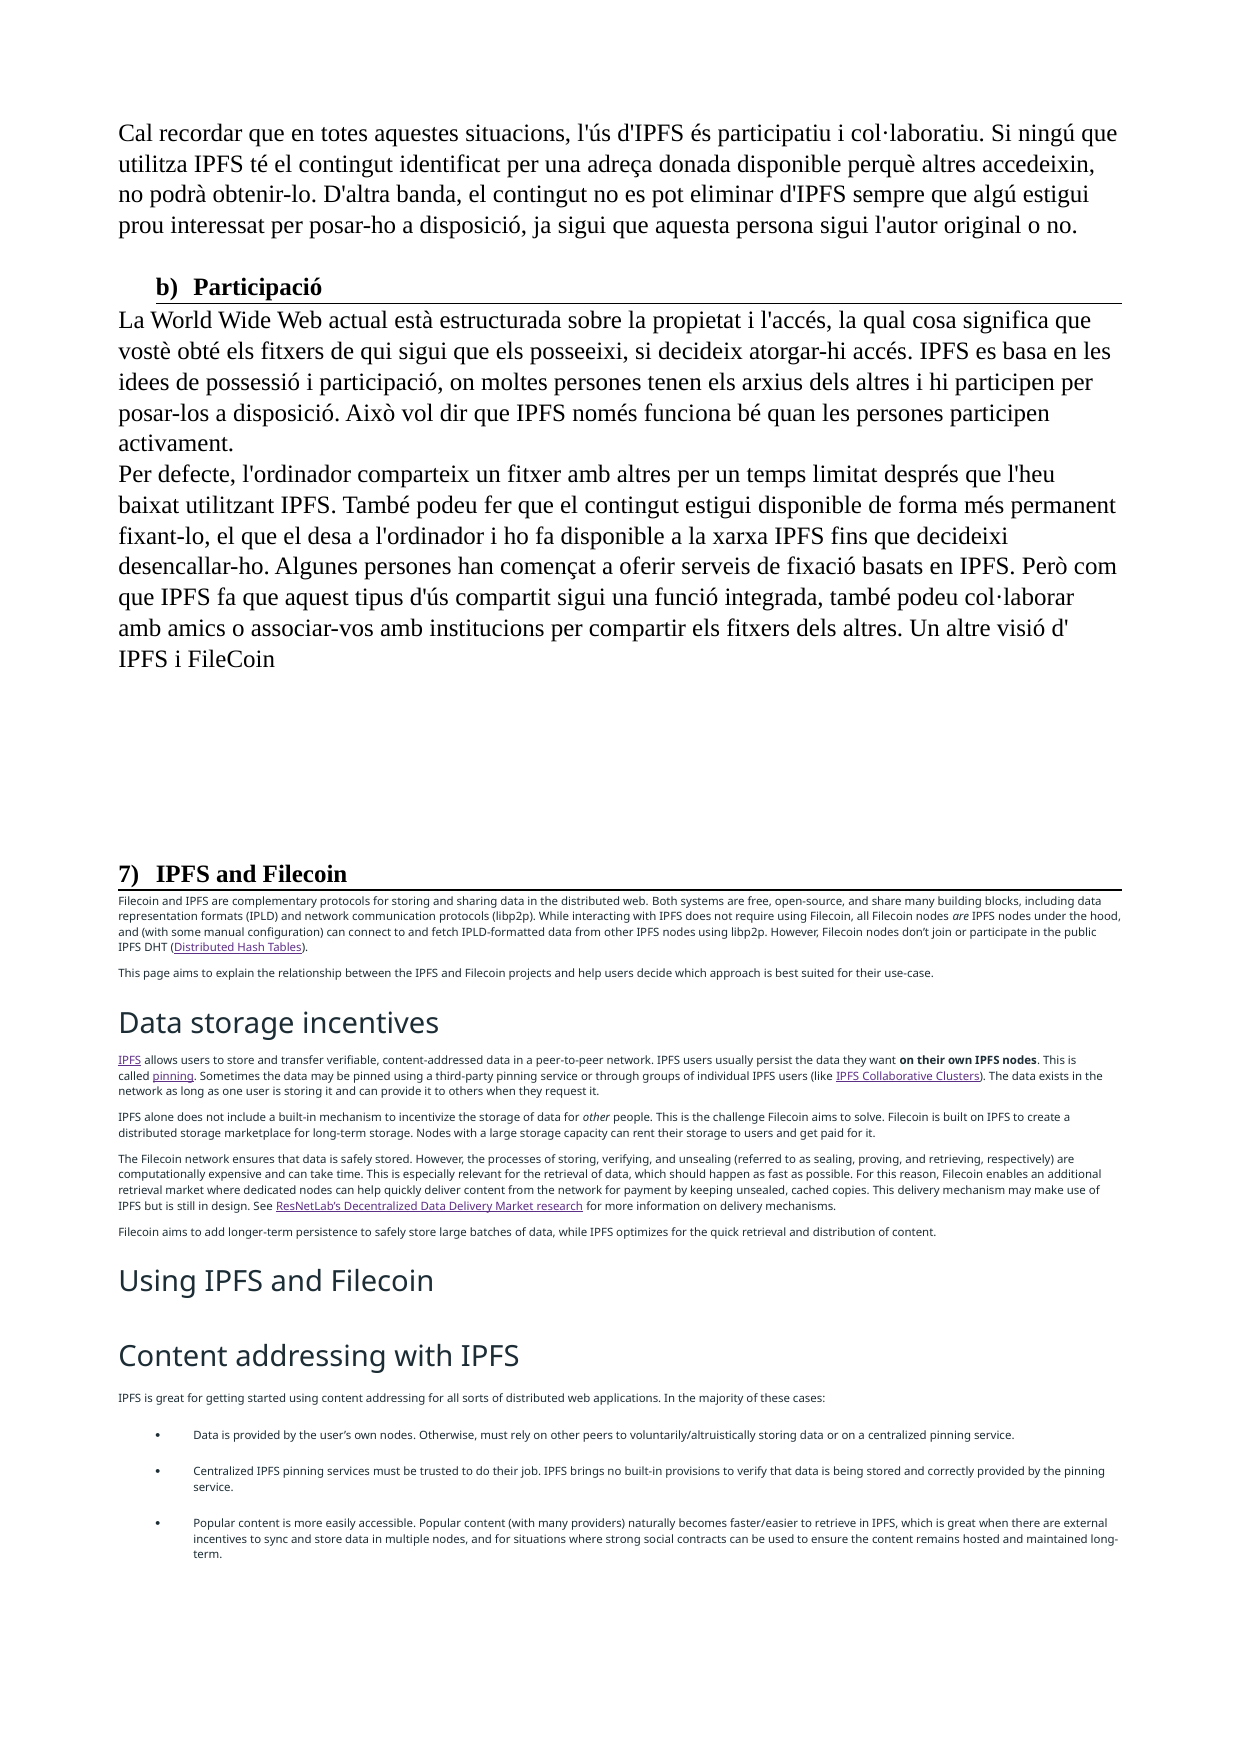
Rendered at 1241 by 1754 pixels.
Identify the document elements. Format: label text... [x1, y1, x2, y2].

list Popular content is more easily accessible. Popular content (with many providers) naturally becomes faster/easier to retrieve in IPFS, which is great when there are external incentives to sync and store data in multiple nodes, and for situations where strong social contracts can be used to ensure the content remains hosted and maintained long-term. [156, 1515, 1122, 1562]
list Participació [156, 272, 1122, 303]
subtitle Using IPFS and Filecoin [118, 1260, 1122, 1300]
text Per defecte, l'ordinador comparteix un fitxer amb altres per un temps limitat després que l'heu baixat utilitzant IPFS. També podeu fer que el contingut estigui disponible de forma més permanent fixant-lo, el que el desa a l'ordinador i ho fa disponible a la xarxa IPFS fins que decideixi desencallar-ho. Algunes persones han començat a oferir serveis de fixació basats en IPFS. Però com que IPFS fa que aquest tipus d'ús compartit sigui una funció integrada, també podeu col·laborar amb amics o associar-vos amb institucions per compartir els fitxers dels altres. Un altre visió d' IPFS i FileCoin [118, 459, 1122, 672]
list Centralized IPFS pinning services must be trusted to do their job. IPFS brings no built-in provisions to verify that data is being stored and correctly provided by the pinning service. [156, 1463, 1122, 1494]
text Cal recordar que en totes aquestes situacions, l'ús d'IPFS és participatiu i col·laboratiu. Si ningú que utilitza IPFS té el contingut identificat per una adreça donada disponible perquè altres accedeixin, no podrà obtenir-lo. D'altra banda, el contingut no es pot eliminar d'IPFS sempre que algú estigui prou interessat per posar-ho a disposició, ja sigui que aquesta persona sigui l'autor original o no. [118, 118, 1122, 239]
list Data is provided by the user’s own nodes. Otherwise, must rely on other peers to voluntarily/altruistically storing data or on a centralized pinning service. [156, 1427, 1122, 1442]
subtitle Data storage incentives [118, 1002, 1122, 1042]
list IPFS and Filecoin [118, 859, 1122, 889]
text IPFS is great for getting started using content addressing for all sorts of distributed web applications. In the majority of these cases: [118, 1390, 1122, 1406]
text This page aims to explain the relationship between the IPFS and Filecoin projects and help users decide which approach is best suited for their use-case. [118, 966, 1122, 981]
text Filecoin aims to add longer-term persistence to safely store large batches of data, while IPFS optimizes for the quick retrieval and distribution of content. [118, 1224, 1122, 1239]
text La World Wide Web actual està estructurada sobre la propietat i l'accés, la qual cosa significa que vostè obté els fitxers de qui sigui que els posseeixi, si decideix atorgar-hi accés. IPFS es basa en les idees de possessió i participació, on moltes persones tenen els arxius dels altres i hi participen per posar-los a disposició. Això vol dir que IPFS només funciona bé quan les persones participen activament. [118, 306, 1122, 457]
text IPFS allows users to store and transfer verifiable, content-addressed data in a peer-to-peer network. IPFS users usually persist the data they want on their own IPFS nodes. This is called pinning. Sometimes the data may be pinned using a third-party pinning service or through groups of individual IPFS users (like IPFS Collaborative Clusters). The data exists in the network as long as one user is storing it and can provide it to others when they request it. [118, 1052, 1122, 1099]
text The Filecoin network ensures that data is safely stored. However, the processes of storing, verifying, and unsealing (referred to as sealing, proving, and retrieving, respectively) are computationally expensive and can take time. This is especially relevant for the retrieval of data, which should happen as fast as possible. For this reason, Filecoin enables an additional retrieval market where dedicated nodes can help quickly deliver content from the network for payment by keeping unsealed, cached copies. This delivery mechanism may make use of IPFS but is still in design. See ResNetLab’s Decentralized Data Delivery Market research for more information on delivery mechanisms. [118, 1151, 1122, 1213]
text IPFS alone does not include a built-in mechanism to incentivize the storage of data for other people. This is the challenge Filecoin aims to solve. Filecoin is built on IPFS to create a distributed storage marketplace for long-term storage. Nodes with a large storage capacity can rent their storage to users and get paid for it. [118, 1109, 1122, 1141]
subtitle Content addressing with IPFS [118, 1336, 1122, 1375]
text Filecoin and IPFS are complementary protocols for storing and sharing data in the distributed web. Both systems are free, open-source, and share many building blocks, including data representation formats (IPLD) and network communication protocols (libp2p). While interacting with IPFS does not require using Filecoin, all Filecoin nodes are IPFS nodes under the hood, and (with some manual configuration) can connect to and fetch IPLD-formatted data from other IPFS nodes using libp2p. However, Filecoin nodes don’t join or participate in the public IPFS DHT (Distributed Hash Tables). [118, 893, 1122, 955]
